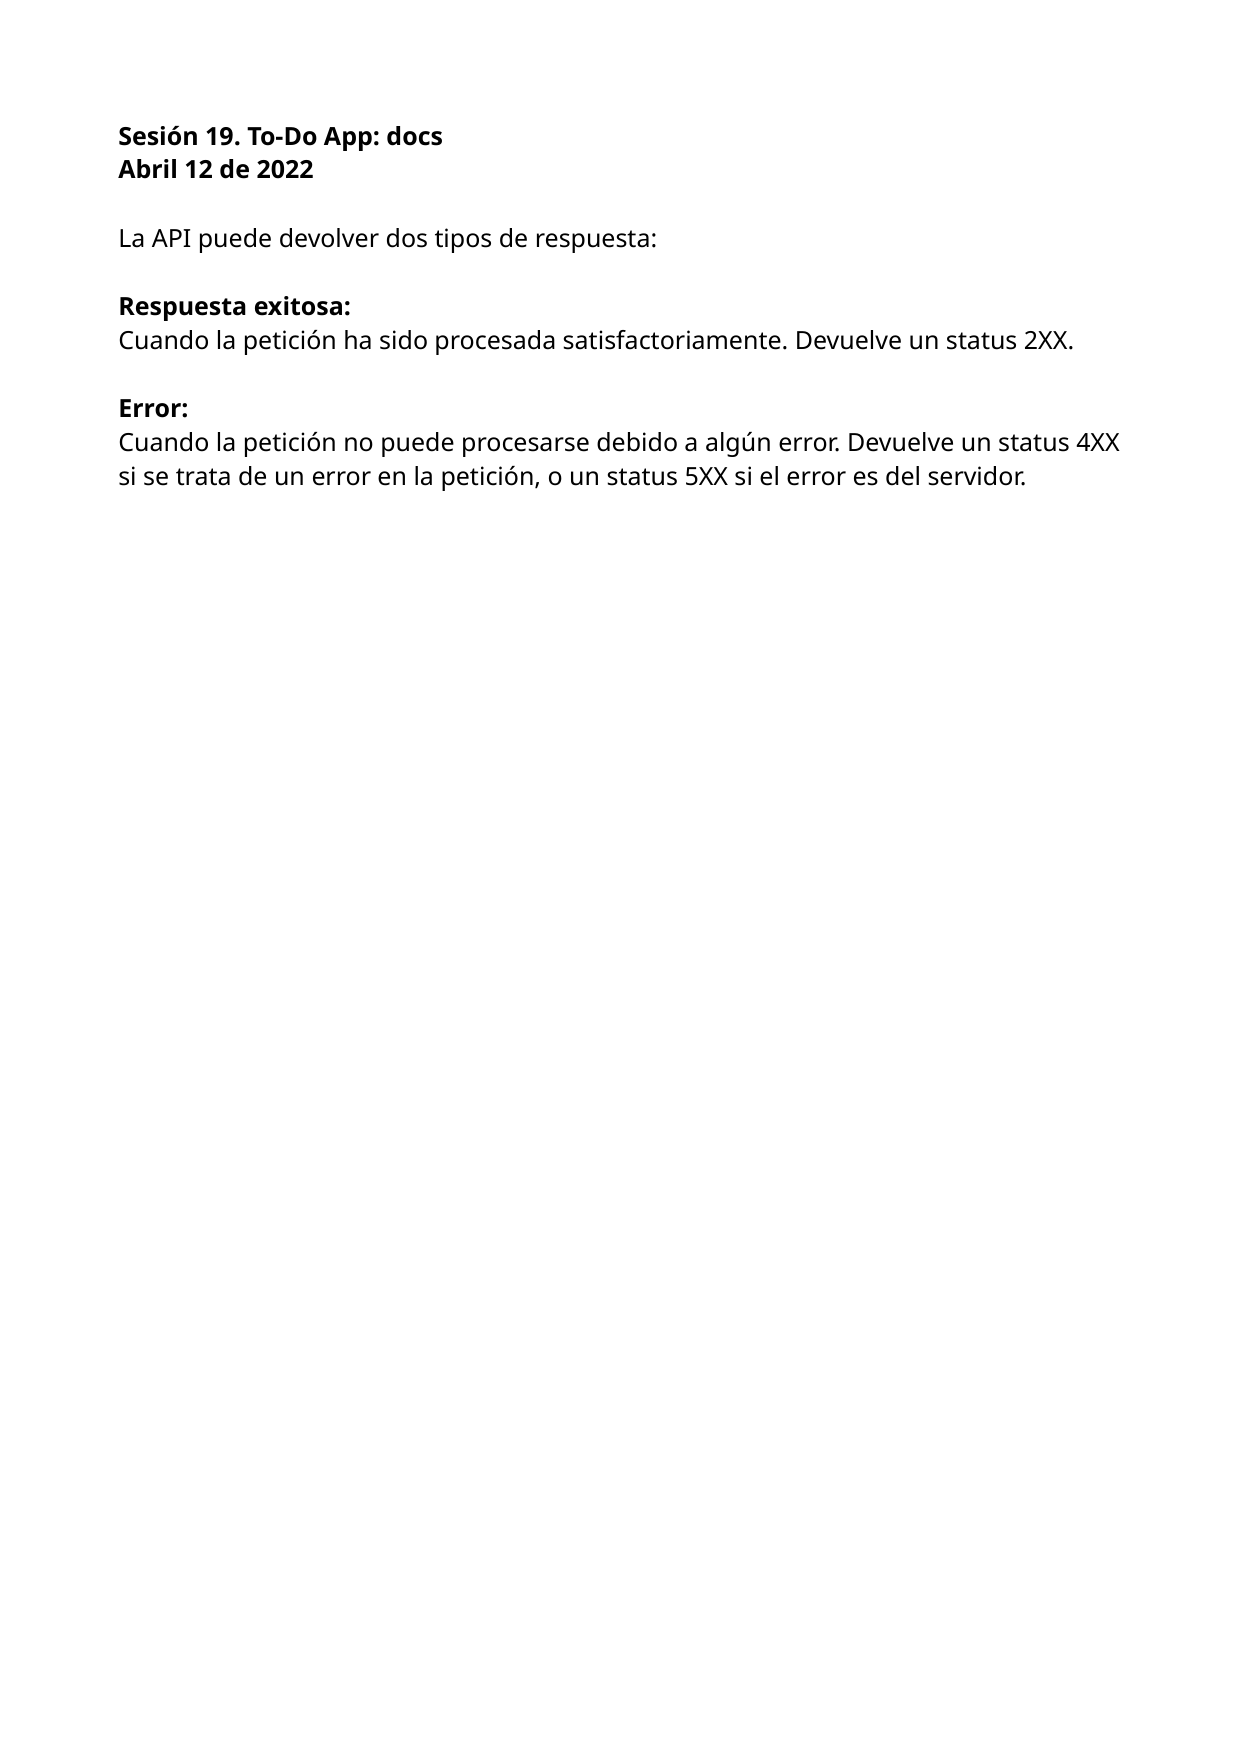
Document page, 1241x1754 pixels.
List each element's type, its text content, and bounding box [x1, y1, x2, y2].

text Cuando la petición no puede procesarse debido a algún error. Devuelve un status 4XX si se trata de un error en la petición, o un status 5XX si el error es del servidor. [118, 425, 1122, 493]
text Cuando la petición ha sido procesada satisfactoriamente. Devuelve un status 2XX. [118, 322, 1122, 357]
text Abril 12 de 2022 [118, 152, 1122, 186]
text Error: [118, 391, 1122, 425]
text Sesión 19. To-Do App: docs [118, 118, 1122, 152]
text La API puede devolver dos tipos de respuesta: [118, 220, 1122, 254]
text Respuesta exitosa: [118, 288, 1122, 322]
